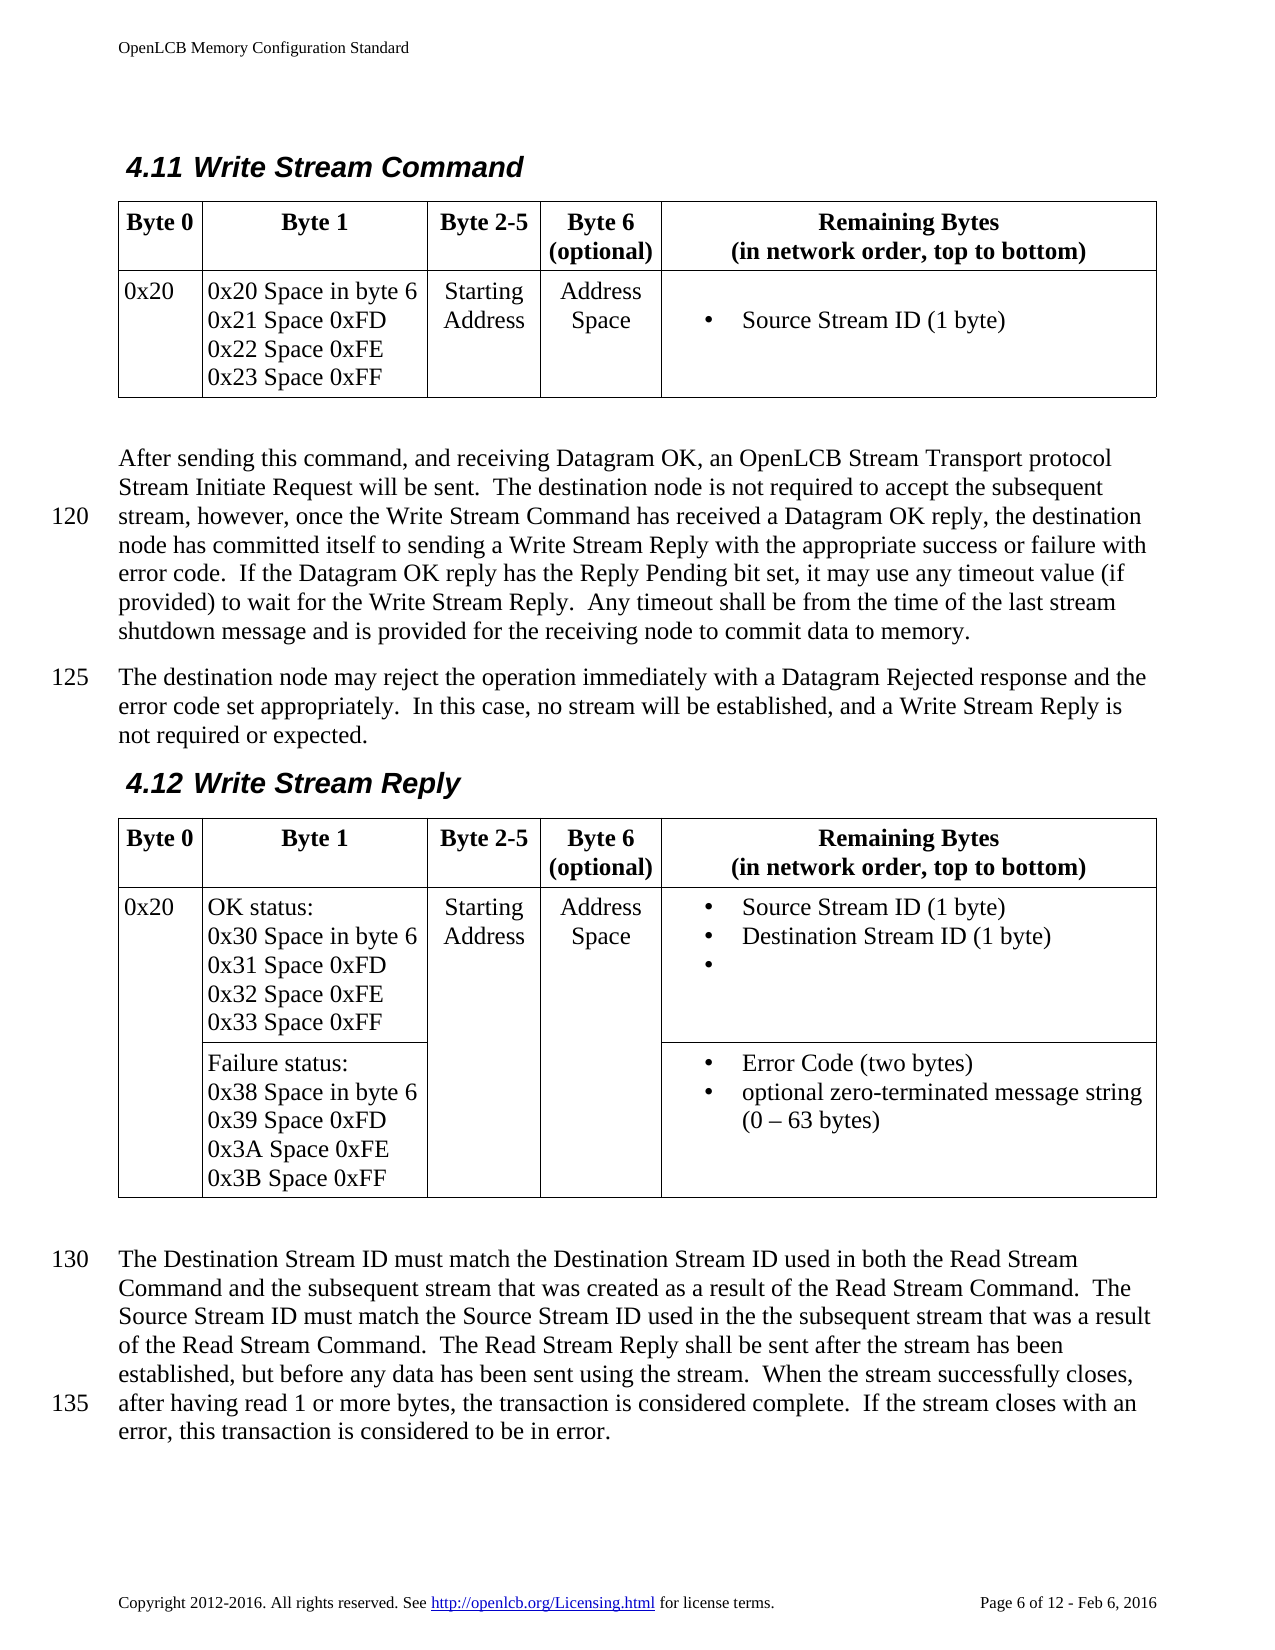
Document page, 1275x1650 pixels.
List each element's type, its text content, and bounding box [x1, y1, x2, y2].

table_cell Error Code (two bytes) optional zero-terminated message string (0 – 63 bytes) [662, 1043, 1156, 1197]
table_cell 0x20 [119, 271, 202, 397]
table_cell Source Stream ID (1 byte) Destination Stream ID (1 byte) [662, 888, 1156, 1042]
text The Destination Stream ID must match the Destination Stream ID used in both the Read Stream Command and the subsequent stream that was created as a result of the Read Stream Command. The Source Stream ID must match the Source Stream ID used in the the subsequent stream that was a result of the Read Stream Command. The Read Stream Reply shall be sent after the stream has been established, but before any data has been sent using the stream. When the stream successfully closes, after having read 1 or more bytes, the transaction is considered complete. If the stream closes with an error, this transaction is considered to be in error. [118, 1244, 1157, 1445]
table_header Byte 2-5 [428, 202, 540, 270]
table_header Byte 6 (optional) [541, 202, 661, 270]
table_header Byte 6 (optional) [541, 819, 661, 887]
table_header Byte 1 [203, 819, 427, 887]
table_cell 0x20 Space in byte 6 0x21 Space 0xFD 0x22 Space 0xFE 0x23 Space 0xFF [203, 271, 427, 397]
table_cell Source Stream ID (1 byte) [662, 271, 1156, 397]
text The destination node may reject the operation immediately with a Datagram Rejected response and the error code set appropriately. In this case, no stream will be established, and a Write Stream Reply is not required or expected. [118, 662, 1157, 749]
table_header Remaining Bytes (in network order, top to bottom) [662, 202, 1156, 270]
table_cell Starting Address [428, 888, 540, 1197]
subtitle Write Stream Reply [118, 766, 1157, 800]
table_header Remaining Bytes (in network order, top to bottom) [662, 819, 1156, 887]
table_header Byte 0 [119, 819, 202, 887]
table_cell Failure status: 0x38 Space in byte 6 0x39 Space 0xFD 0x3A Space 0xFE 0x3B Space 0xFF [203, 1043, 427, 1197]
table_cell OK status: 0x30 Space in byte 6 0x31 Space 0xFD 0x32 Space 0xFE 0x33 Space 0xFF [203, 888, 427, 1042]
table_header Byte 1 [203, 202, 427, 270]
table_header Byte 0 [119, 202, 202, 270]
table_cell Starting Address [428, 271, 540, 397]
table_cell 0x20 [119, 888, 202, 1197]
text After sending this command, and receiving Datagram OK, an OpenLCB Stream Transport protocol Stream Initiate Request will be sent. The destination node is not required to accept the subsequent stream, however, once the Write Stream Command has received a Datagram OK reply, the destination node has committed itself to sending a Write Stream Reply with the appropriate success or failure with error code. If the Datagram OK reply has the Reply Pending bit set, it may use any timeout value (if provided) to wait for the Write Stream Reply. Any timeout shall be from the time of the last stream shutdown message and is provided for the receiving node to commit data to memory. [118, 443, 1157, 645]
table_cell Address Space [541, 888, 661, 1197]
table_cell Address Space [541, 271, 661, 397]
subtitle Write Stream Command [118, 150, 1157, 183]
table_header Byte 2-5 [428, 819, 540, 887]
